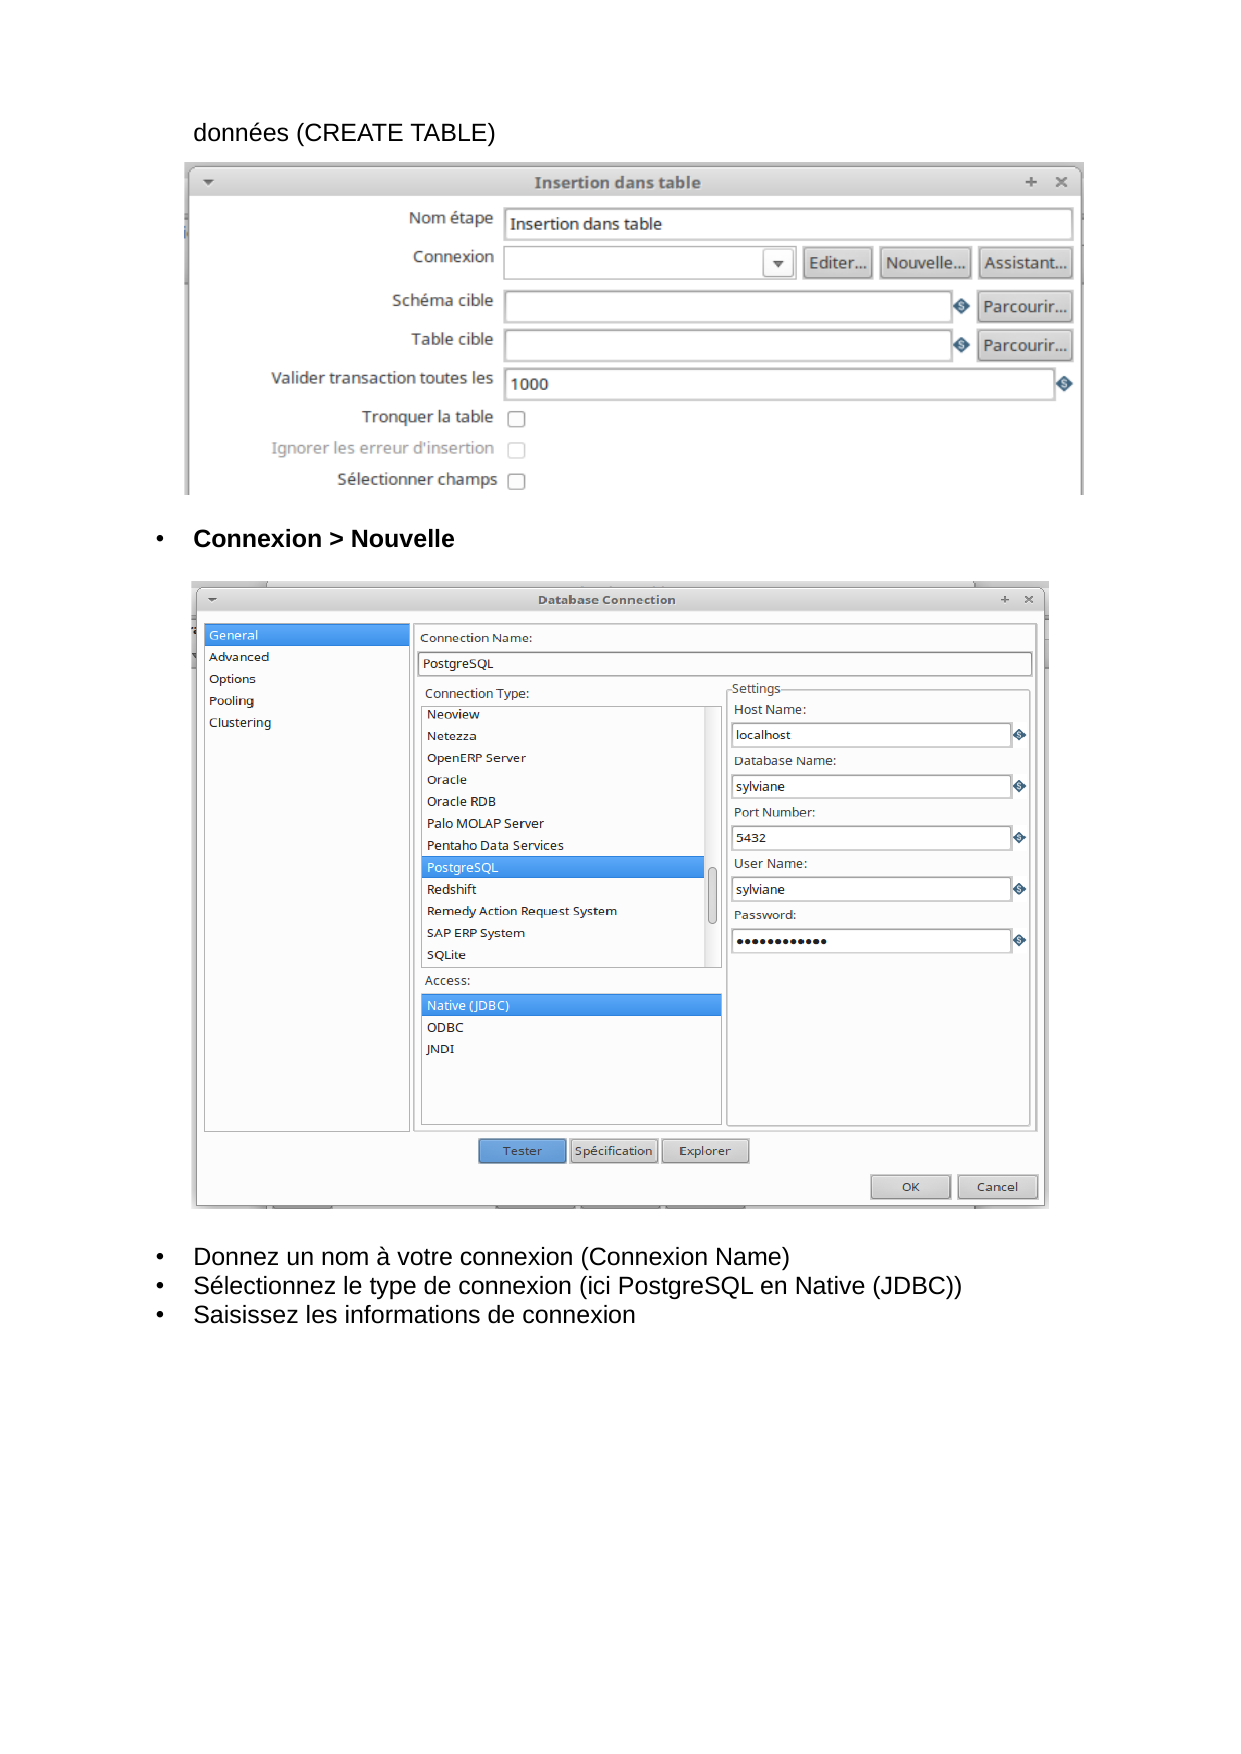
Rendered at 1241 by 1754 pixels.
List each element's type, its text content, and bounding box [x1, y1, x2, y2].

list Donnez un nom à votre connexion (Connexion Name) [156, 1242, 1122, 1271]
list Sélectionnez le type de connexion (ici PostgreSQL en Native (JDBC)) [156, 1271, 1122, 1300]
list Saisissez les informations de connexion [156, 1300, 1122, 1329]
list données (CREATE TABLE) [156, 118, 1122, 147]
picture [184, 162, 1084, 495]
picture [191, 581, 1049, 1209]
list Connexion > Nouvelle [156, 523, 1122, 552]
